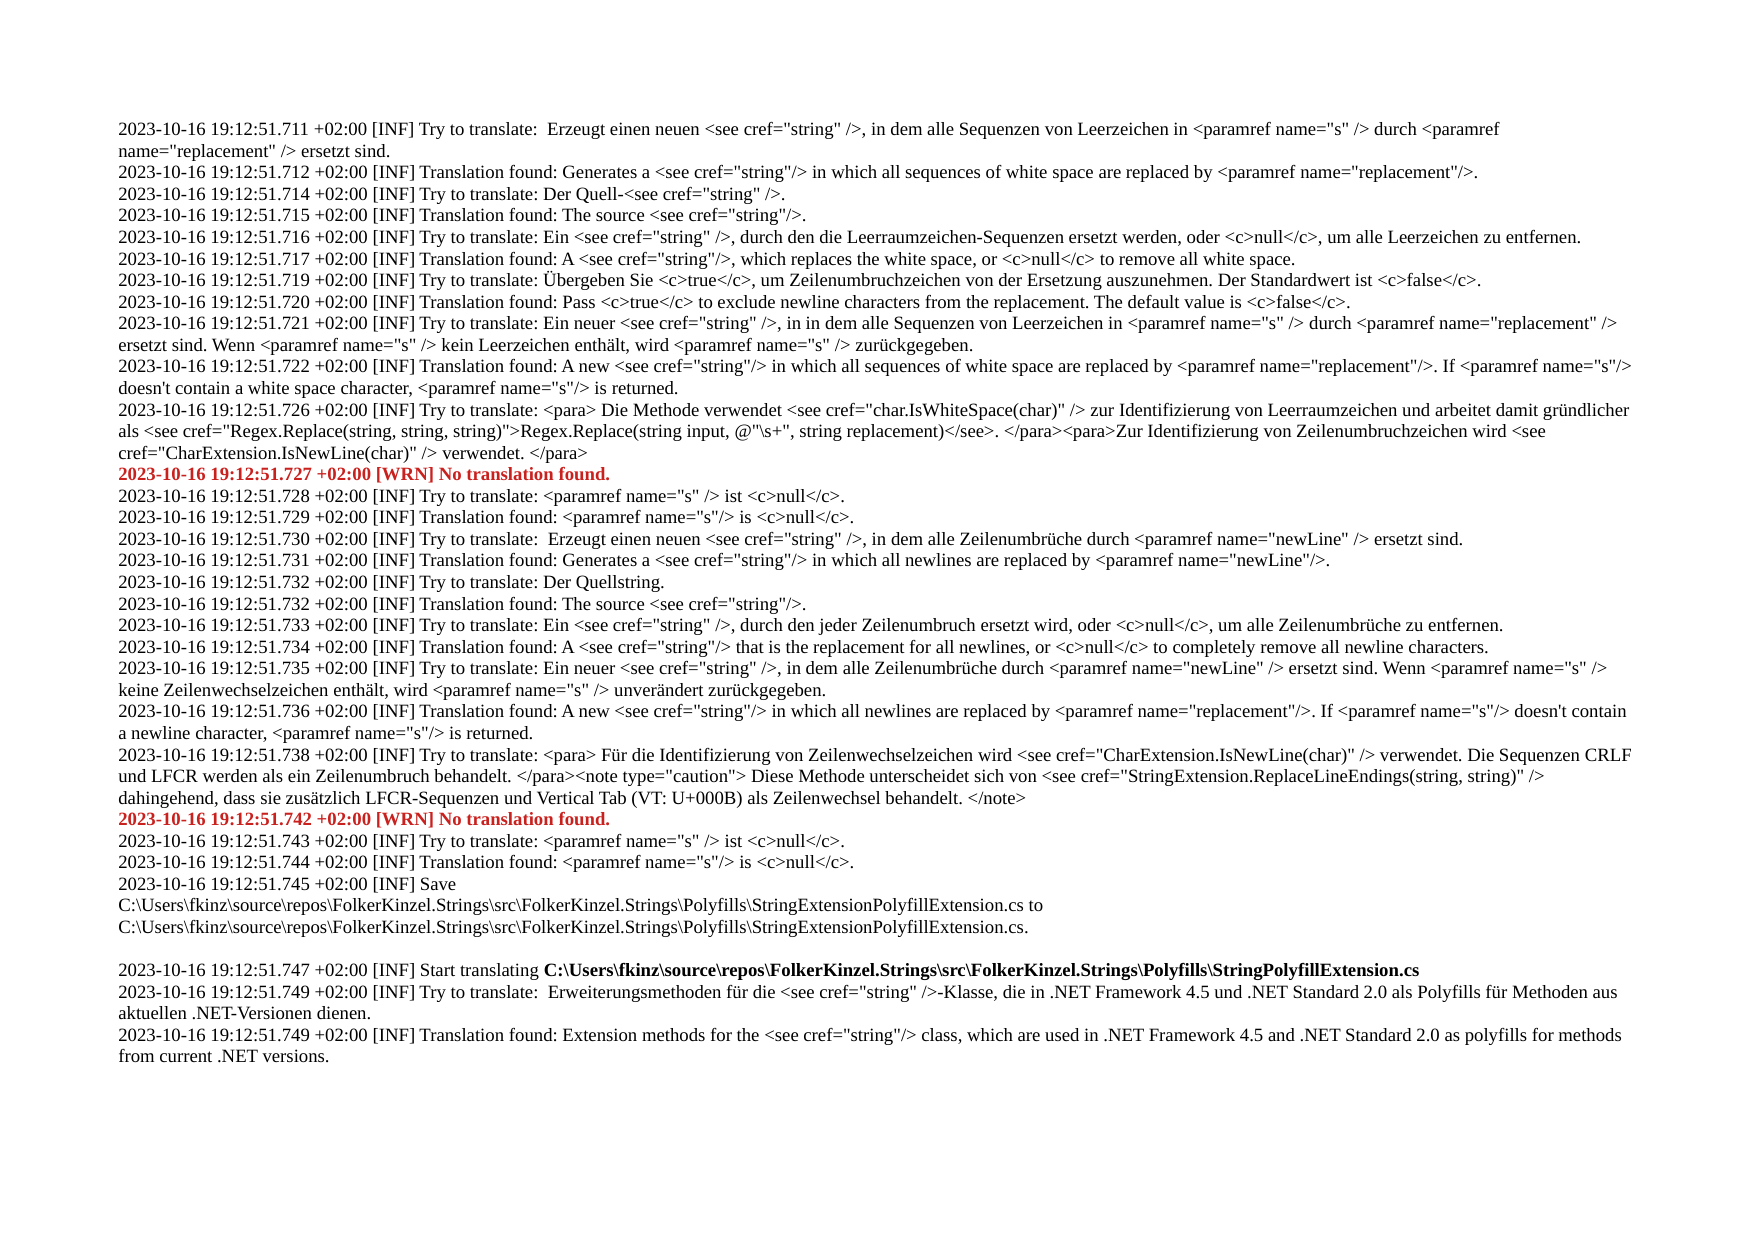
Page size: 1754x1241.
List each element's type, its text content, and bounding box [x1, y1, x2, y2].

text 2023-10-16 19:12:51.734 +02:00 [INF] Translation found: A <see cref="string"/> that is the replacement for all newlines, or <c>null</c> to completely remove all newline characters. [118, 636, 1636, 657]
text 2023-10-16 19:12:51.728 +02:00 [INF] Try to translate: <paramref name="s" /> ist <c>null</c>. [118, 485, 1636, 506]
text 2023-10-16 19:12:51.744 +02:00 [INF] Translation found: <paramref name="s"/> is <c>null</c>. [118, 851, 1636, 873]
text 2023-10-16 19:12:51.719 +02:00 [INF] Try to translate: Übergeben Sie <c>true</c>, um Zeilenumbruchzeichen von der Ersetzung auszunehmen. Der Standardwert ist <c>false</c>. [118, 269, 1636, 291]
text 2023-10-16 19:12:51.747 +02:00 [INF] Start translating C:\Users\fkinz\source\repos\FolkerKinzel.Strings\src\FolkerKinzel.Strings\Polyfills\StringPolyfillExtension.cs [118, 959, 1636, 981]
text 2023-10-16 19:12:51.732 +02:00 [INF] Try to translate: Der Quellstring. [118, 571, 1636, 592]
text 2023-10-16 19:12:51.711 +02:00 [INF] Try to translate: Erzeugt einen neuen <see cref="string" />, in dem alle Sequenzen von Leerzeichen in <paramref name="s" /> durch <paramref name="replacement" /> ersetzt sind. [118, 118, 1636, 161]
text 2023-10-16 19:12:51.742 +02:00 [WRN] No translation found. [118, 808, 1636, 830]
text 2023-10-16 19:12:51.721 +02:00 [INF] Try to translate: Ein neuer <see cref="string" />, in in dem alle Sequenzen von Leerzeichen in <paramref name="s" /> durch <paramref name="replacement" /> ersetzt sind. Wenn <paramref name="s" /> kein Leerzeichen enthält, wird <paramref name="s" /> zurückgegeben. [118, 312, 1636, 355]
text 2023-10-16 19:12:51.720 +02:00 [INF] Translation found: Pass <c>true</c> to exclude newline characters from the replacement. The default value is <c>false</c>. [118, 291, 1636, 312]
text 2023-10-16 19:12:51.729 +02:00 [INF] Translation found: <paramref name="s"/> is <c>null</c>. [118, 506, 1636, 528]
text 2023-10-16 19:12:51.745 +02:00 [INF] Save C:\Users\fkinz\source\repos\FolkerKinzel.Strings\src\FolkerKinzel.Strings\Polyfills\StringExtensionPolyfillExtension.cs to C:\Users\fkinz\source\repos\FolkerKinzel.Strings\src\FolkerKinzel.Strings\Polyfills\StringExtensionPolyfillExtension.cs. [118, 873, 1636, 937]
text 2023-10-16 19:12:51.733 +02:00 [INF] Try to translate: Ein <see cref="string" />, durch den jeder Zeilenumbruch ersetzt wird, oder <c>null</c>, um alle Zeilenumbrüche zu entfernen. [118, 614, 1636, 636]
text 2023-10-16 19:12:51.722 +02:00 [INF] Translation found: A new <see cref="string"/> in which all sequences of white space are replaced by <paramref name="replacement"/>. If <paramref name="s"/> doesn't contain a white space character, <paramref name="s"/> is returned. [118, 355, 1636, 398]
text 2023-10-16 19:12:51.730 +02:00 [INF] Try to translate: Erzeugt einen neuen <see cref="string" />, in dem alle Zeilenumbrüche durch <paramref name="newLine" /> ersetzt sind. [118, 528, 1636, 549]
text 2023-10-16 19:12:51.726 +02:00 [INF] Try to translate: <para> Die Methode verwendet <see cref="char.IsWhiteSpace(char)" /> zur Identifizierung von Leerraumzeichen und arbeitet damit gründlicher als <see cref="Regex.Replace(string, string, string)">Regex.Replace(string input, @"\s+", string replacement)</see>. </para><para>Zur Identifizierung von Zeilenumbruchzeichen wird <see cref="CharExtension.IsNewLine(char)" /> verwendet. </para> [118, 398, 1636, 463]
text 2023-10-16 19:12:51.736 +02:00 [INF] Translation found: A new <see cref="string"/> in which all newlines are replaced by <paramref name="replacement"/>. If <paramref name="s"/> doesn't contain a newline character, <paramref name="s"/> is returned. [118, 700, 1636, 743]
text 2023-10-16 19:12:51.714 +02:00 [INF] Try to translate: Der Quell-<see cref="string" />. [118, 183, 1636, 204]
text 2023-10-16 19:12:51.738 +02:00 [INF] Try to translate: <para> Für die Identifizierung von Zeilenwechselzeichen wird <see cref="CharExtension.IsNewLine(char)" /> verwendet. Die Sequenzen CRLF und LFCR werden als ein Zeilenumbruch behandelt. </para><note type="caution"> Diese Methode unterscheidet sich von <see cref="StringExtension.ReplaceLineEndings(string, string)" /> dahingehend, dass sie zusätzlich LFCR-Sequenzen und Vertical Tab (VT: U+000B) als Zeilenwechsel behandelt. </note> [118, 743, 1636, 808]
text 2023-10-16 19:12:51.743 +02:00 [INF] Try to translate: <paramref name="s" /> ist <c>null</c>. [118, 830, 1636, 851]
text 2023-10-16 19:12:51.735 +02:00 [INF] Try to translate: Ein neuer <see cref="string" />, in dem alle Zeilenumbrüche durch <paramref name="newLine" /> ersetzt sind. Wenn <paramref name="s" /> keine Zeilenwechselzeichen enthält, wird <paramref name="s" /> unverändert zurückgegeben. [118, 657, 1636, 700]
text 2023-10-16 19:12:51.715 +02:00 [INF] Translation found: The source <see cref="string"/>. [118, 204, 1636, 226]
text 2023-10-16 19:12:51.716 +02:00 [INF] Try to translate: Ein <see cref="string" />, durch den die Leerraumzeichen-Sequenzen ersetzt werden, oder <c>null</c>, um alle Leerzeichen zu entfernen. [118, 226, 1636, 247]
text 2023-10-16 19:12:51.749 +02:00 [INF] Translation found: Extension methods for the <see cref="string"/> class, which are used in .NET Framework 4.5 and .NET Standard 2.0 as polyfills for methods from current .NET versions. [118, 1024, 1636, 1067]
text 2023-10-16 19:12:51.731 +02:00 [INF] Translation found: Generates a <see cref="string"/> in which all newlines are replaced by <paramref name="newLine"/>. [118, 549, 1636, 571]
text 2023-10-16 19:12:51.717 +02:00 [INF] Translation found: A <see cref="string"/>, which replaces the white space, or <c>null</c> to remove all white space. [118, 247, 1636, 269]
text 2023-10-16 19:12:51.727 +02:00 [WRN] No translation found. [118, 463, 1636, 485]
text 2023-10-16 19:12:51.749 +02:00 [INF] Try to translate: Erweiterungsmethoden für die <see cref="string" />-Klasse, die in .NET Framework 4.5 und .NET Standard 2.0 als Polyfills für Methoden aus aktuellen .NET-Versionen dienen. [118, 981, 1636, 1024]
text 2023-10-16 19:12:51.712 +02:00 [INF] Translation found: Generates a <see cref="string"/> in which all sequences of white space are replaced by <paramref name="replacement"/>. [118, 161, 1636, 183]
text 2023-10-16 19:12:51.732 +02:00 [INF] Translation found: The source <see cref="string"/>. [118, 592, 1636, 614]
